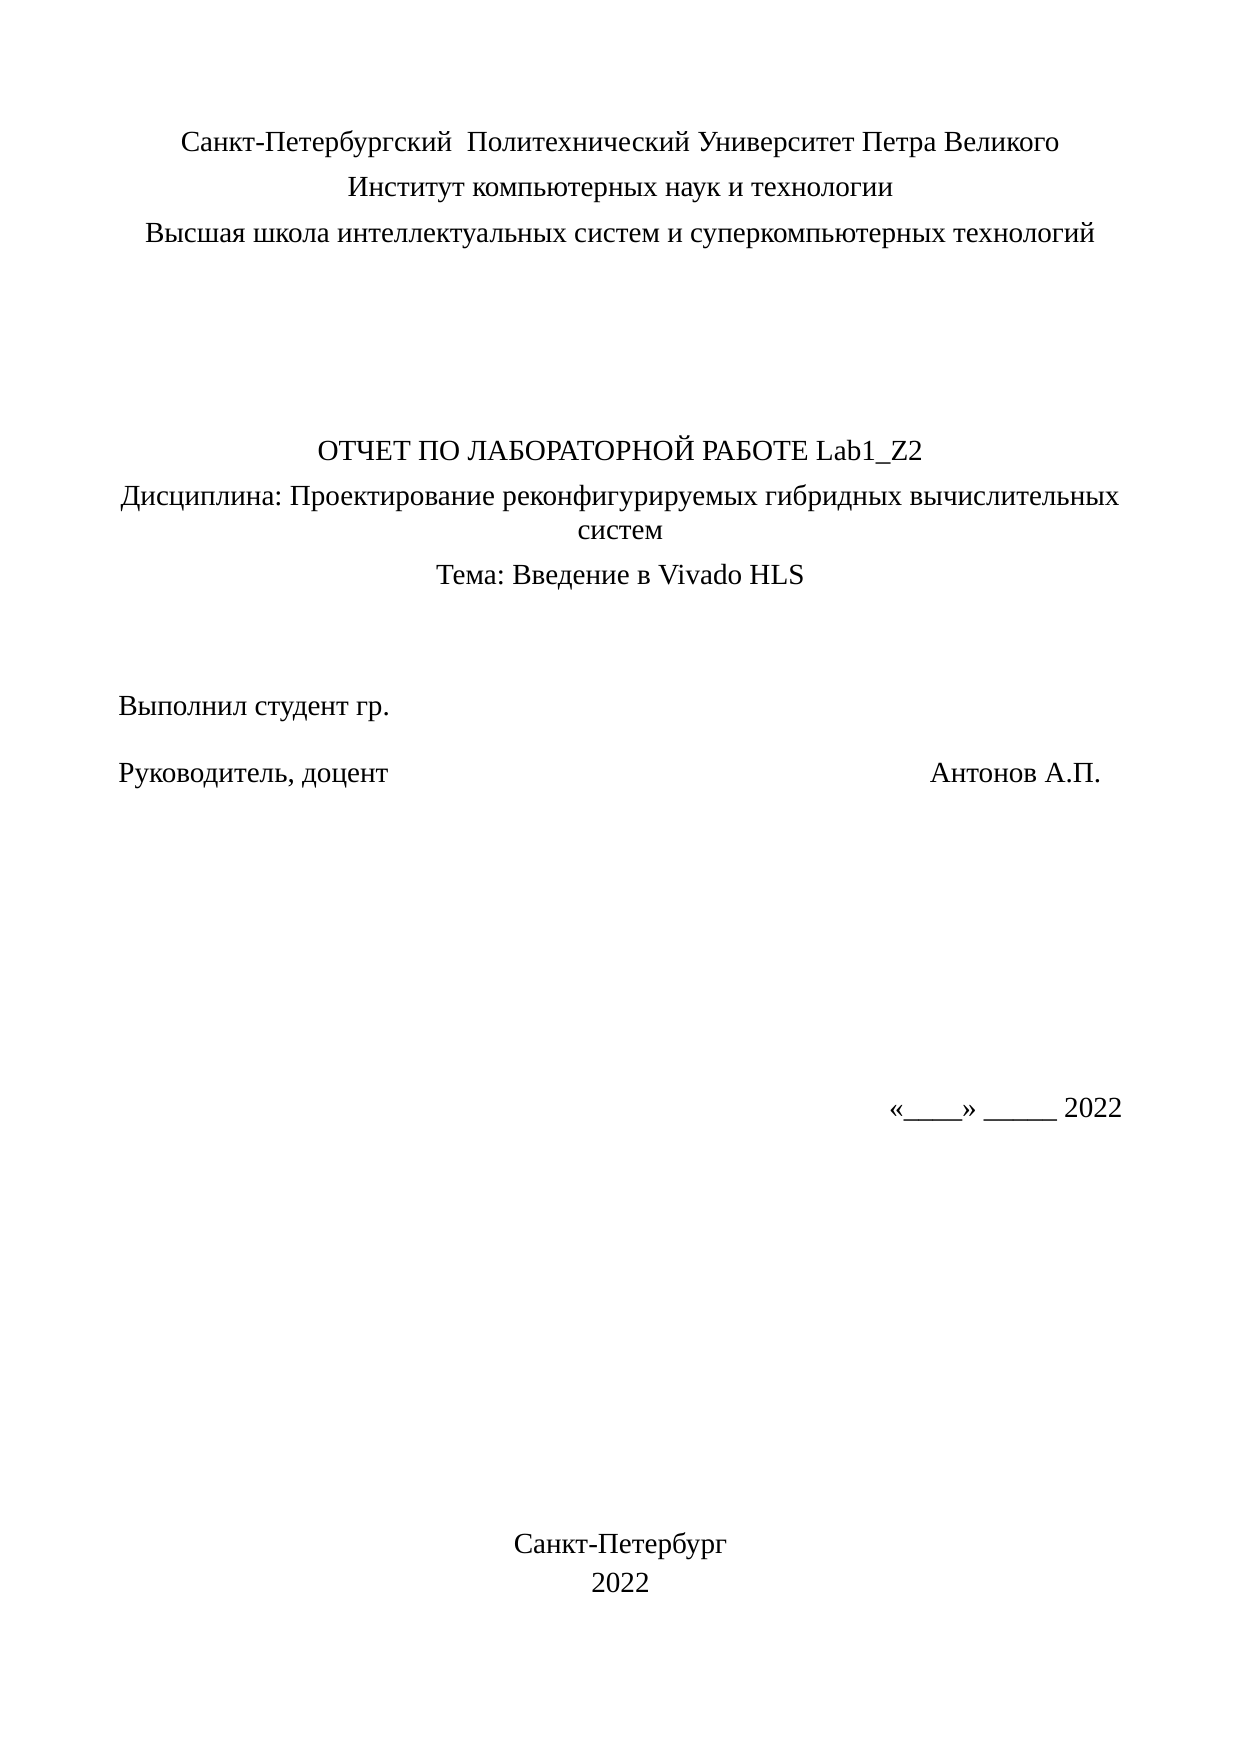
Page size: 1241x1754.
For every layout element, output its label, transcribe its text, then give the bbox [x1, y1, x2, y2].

text Тема: Введение в Vivado HLS [118, 557, 1122, 591]
text «____» _____ 2022 [118, 1090, 1122, 1124]
text Институт компьютерных наук и технологии [118, 169, 1122, 203]
text Санкт-Петербургский Политехнический Университет Петра Великого [118, 124, 1122, 158]
text Высшая школа интеллектуальных систем и суперкомпьютерных технологий [118, 215, 1122, 248]
text Дисциплина: Проектирование реконфигурируемых гибридных вычислительных систем [118, 478, 1122, 545]
text Санкт-Петербург [118, 1526, 1122, 1560]
text 2022 [118, 1565, 1122, 1598]
text Руководитель, доцент Антонов А.П. [118, 755, 1122, 788]
text Выполнил студент гр. [118, 688, 1122, 721]
text ОТЧЕТ ПО ЛАБОРАТОРНОЙ РАБОТЕ Lab1_Z2 [118, 433, 1122, 466]
